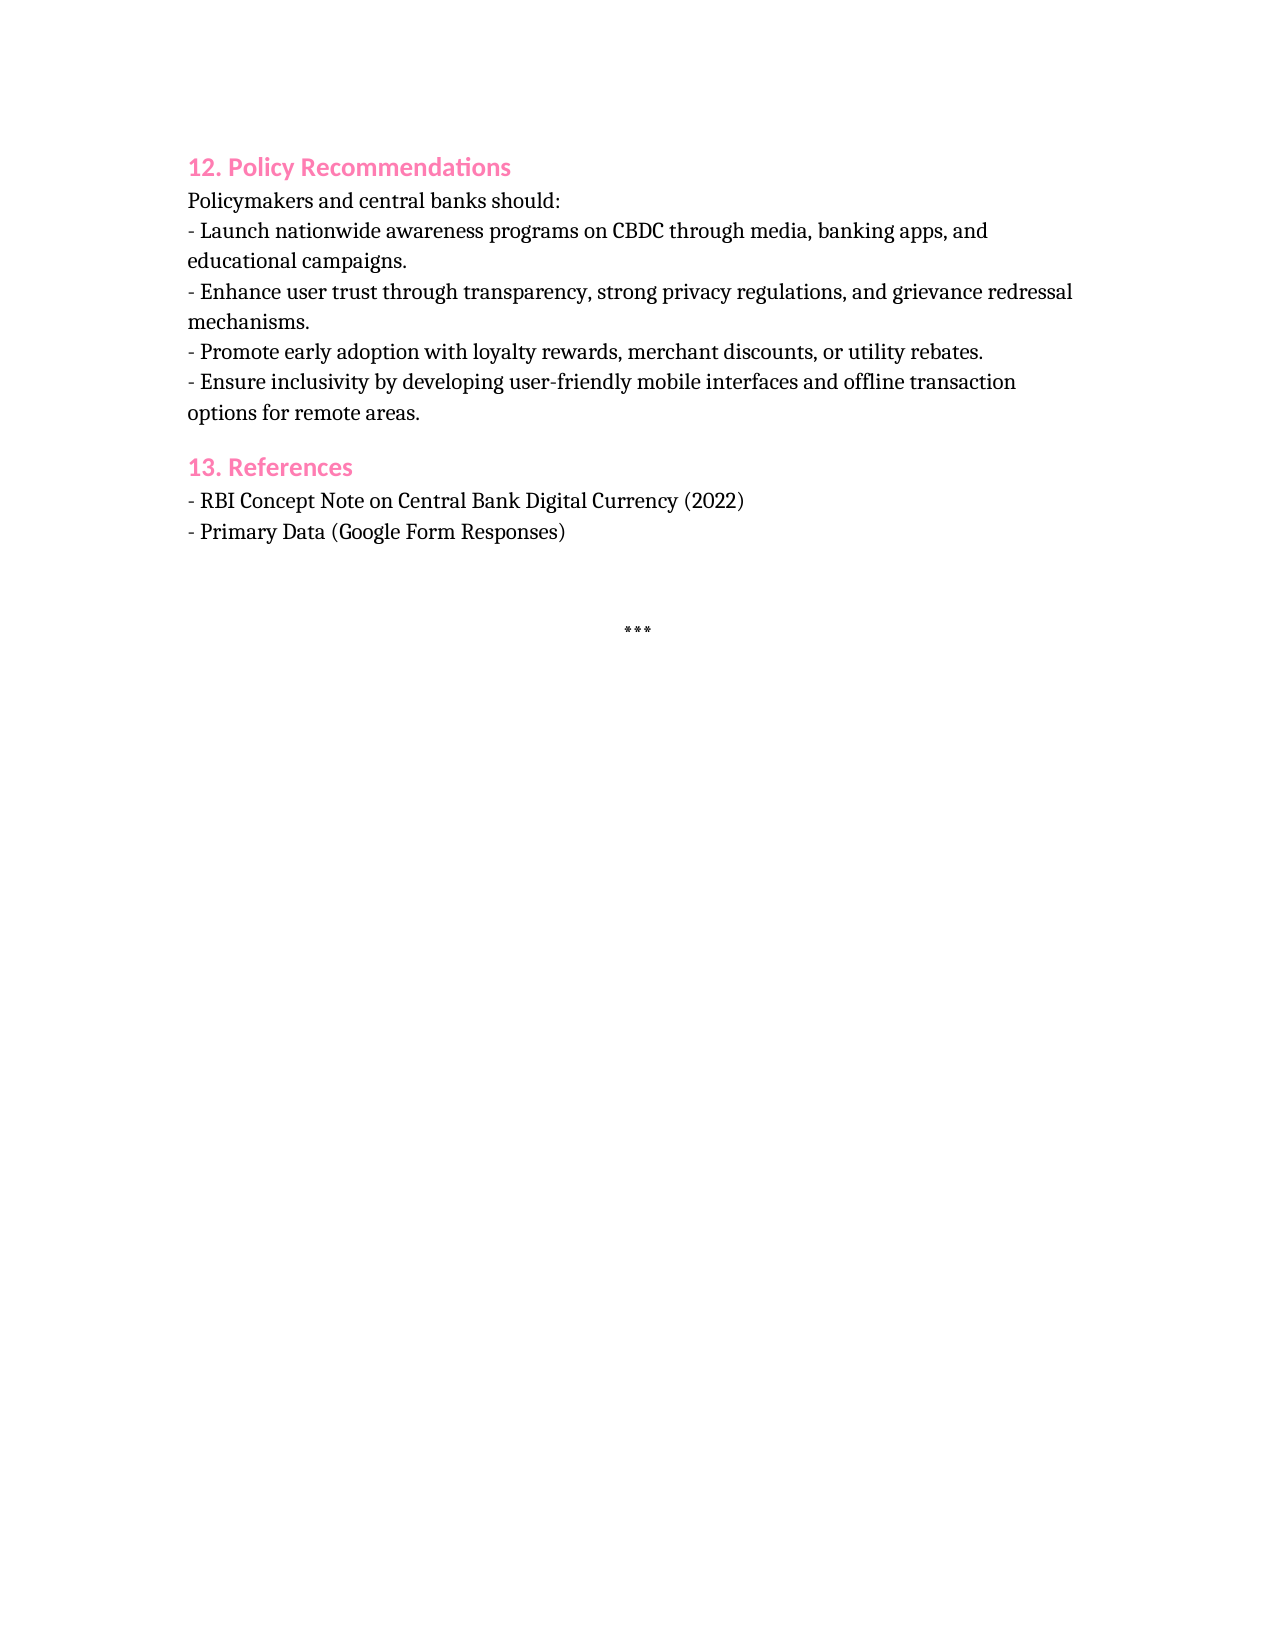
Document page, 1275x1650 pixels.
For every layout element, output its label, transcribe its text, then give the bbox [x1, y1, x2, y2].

text Policymakers and central banks should: - Launch nationwide awareness programs on CBDC through media, banking apps, and educational campaigns. - Enhance user trust through transparency, strong privacy regulations, and grievance redressal mechanisms. - Promote early adoption with loyalty rewards, merchant discounts, or utility rebates. - Ensure inclusivity by developing user-friendly mobile interfaces and offline transaction options for remote areas. [187, 188, 1087, 426]
subtitle 13. References [187, 450, 1087, 483]
subtitle 12. Policy Recommendations [187, 150, 1087, 183]
text *** [187, 621, 1087, 647]
text - RBI Concept Note on Central Bank Digital Currency (2022) - Primary Data (Google Form Responses) [187, 488, 1087, 545]
